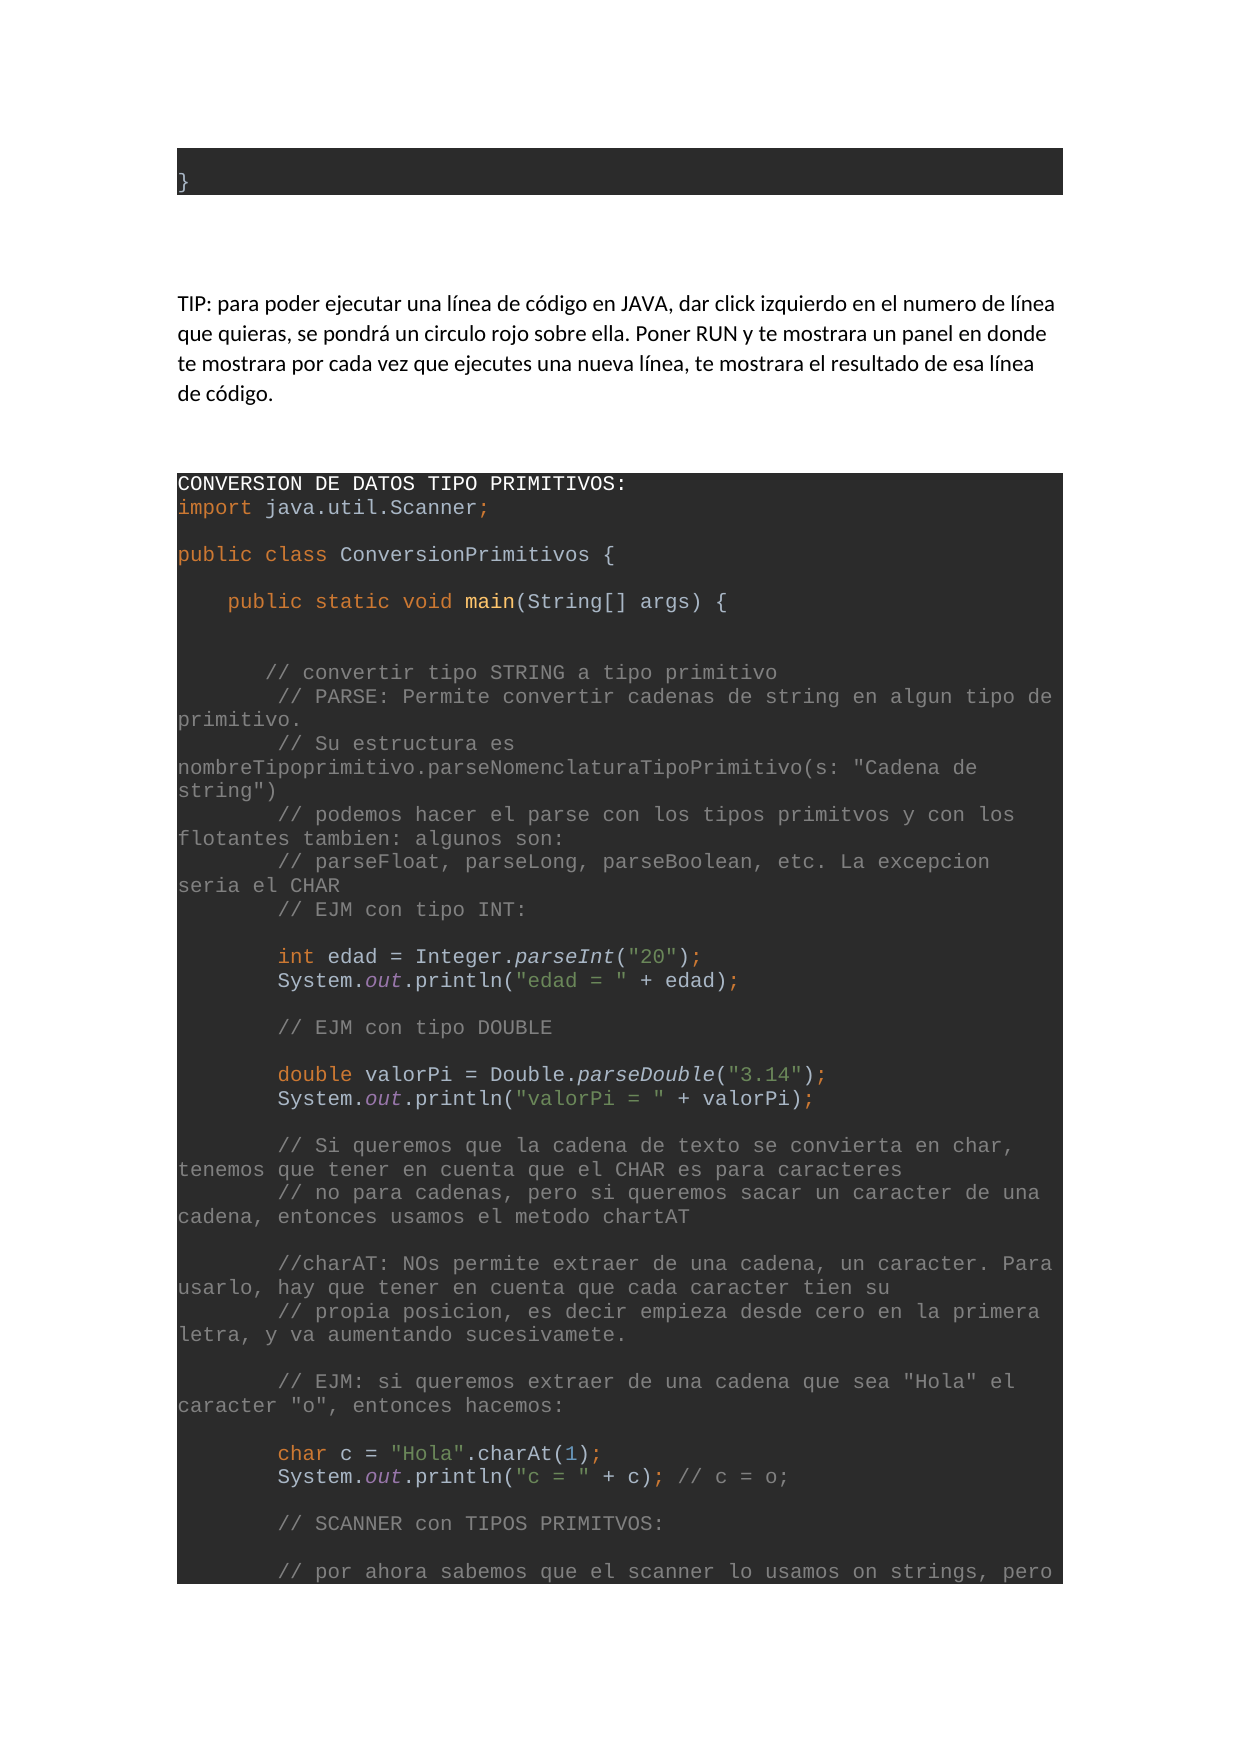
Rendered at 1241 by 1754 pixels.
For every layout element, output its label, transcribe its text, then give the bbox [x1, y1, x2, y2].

text CONVERSION DE DATOS TIPO PRIMITIVOS: import java.util.Scanner; public class ConversionPrimitivos { public static void main(String[] args) { // convertir tipo STRING a tipo primitivo // PARSE: Permite convertir cadenas de string en algun tipo de primitivo. // Su estructura es nombreTipoprimitivo.parseNomenclaturaTipoPrimitivo(s: "Cadena de string") // podemos hacer el parse con los tipos primitvos y con los flotantes tambien: algunos son: // parseFloat, parseLong, parseBoolean, etc. La excepcion seria el CHAR // EJM con tipo INT: int edad = Integer.parseInt("20"); System.out.println("edad = " + edad); // EJM con tipo DOUBLE double valorPi = Double.parseDouble("3.14"); System.out.println("valorPi = " + valorPi); // Si queremos que la cadena de texto se convierta en char, tenemos que tener en cuenta que el CHAR es para caracteres // no para cadenas, pero si queremos sacar un caracter de una cadena, entonces usamos el metodo chartAT //charAT: NOs permite extraer de una cadena, un caracter. Para usarlo, hay que tener en cuenta que cada caracter tien su // propia posicion, es decir empieza desde cero en la primera letra, y va aumentando sucesivamete. // EJM: si queremos extraer de una cadena que sea "Hola" el caracter "o", entonces hacemos: char c = "Hola".charAt(1); System.out.println("c = " + c); // c = o; // SCANNER con TIPOS PRIMITVOS: // por ahora sabemos que el scanner lo usamos on strings, pero [177, 473, 1063, 1584]
text } [177, 148, 1063, 195]
text TIP: para poder ejecutar una línea de código en JAVA, dar click izquierdo en el numero de línea que quieras, se pondrá un circulo rojo sobre ella. Poner RUN y te mostrara un panel en donde te mostrara por cada vez que ejecutes una nueva línea, te mostrara el resultado de esa línea de código. [177, 289, 1063, 407]
